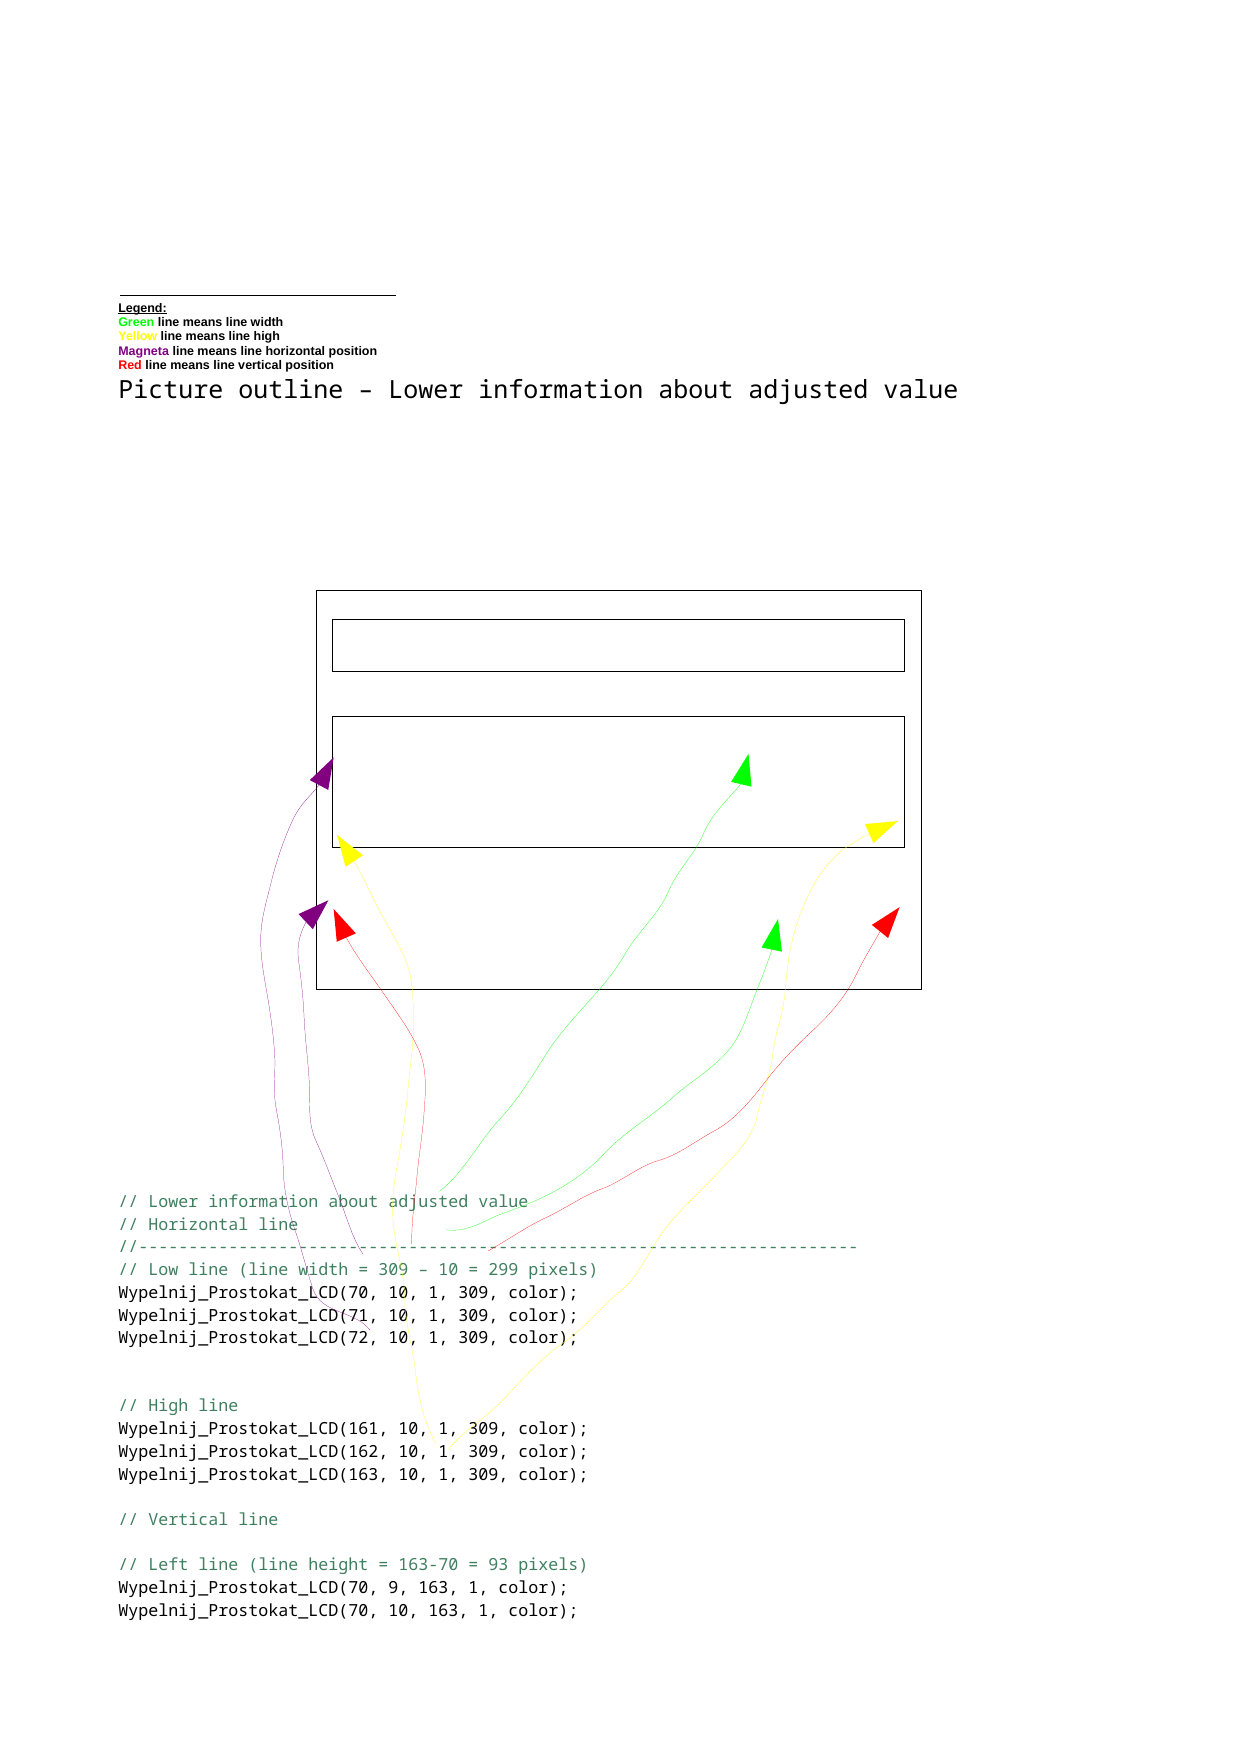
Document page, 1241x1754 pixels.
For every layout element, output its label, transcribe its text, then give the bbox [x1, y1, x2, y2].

text // Horizontal line [393, 1212, 413, 1235]
text // Horizontal line [345, 1212, 394, 1235]
text // Low line (line width = 309 – 10 = 299 pixels) [118, 1258, 309, 1280]
text // Horizontal line [412, 1212, 554, 1235]
text Legend: [118, 300, 1122, 314]
text // Vertical line [118, 1507, 1122, 1530]
text Wypelnij_Prostokat_LCD(161, 10, 1, 309, color); [460, 1417, 1122, 1439]
text Wypelnij_Prostokat_LCD(72, 10, 1, 309, color); [558, 1326, 1122, 1348]
text //------------------------------------------------------------------------ [396, 1235, 659, 1258]
text Wypelnij_Prostokat_LCD(163, 10, 1, 309, color); [118, 1462, 1122, 1485]
text Wypelnij_Prostokat_LCD(71, 10, 1, 309, color); [118, 1303, 364, 1326]
text // Horizontal line [118, 1212, 296, 1235]
text // High line [118, 1394, 424, 1417]
text // Horizontal line [290, 1212, 352, 1235]
text //------------------------------------------------------------------------ [118, 1235, 303, 1258]
text Wypelnij_Prostokat_LCD(72, 10, 1, 309, color); [118, 1326, 411, 1348]
text Wypelnij_Prostokat_LCD(70, 10, 1, 309, color); [311, 1280, 404, 1303]
text Wypelnij_Prostokat_LCD(70, 10, 1, 309, color); [118, 1280, 321, 1303]
text Wypelnij_Prostokat_LCD(70, 9, 163, 1, color); [118, 1576, 1122, 1598]
text Yellow line means line high [118, 329, 1122, 343]
text // Lower information about adjusted value [337, 1189, 393, 1212]
text // Lower information about adjusted value [560, 1189, 700, 1212]
text Wypelnij_Prostokat_LCD(70, 10, 1, 309, color); [609, 1280, 1122, 1303]
text // Lower information about adjusted value [118, 1189, 289, 1212]
text Green line means line width [118, 314, 1122, 329]
text Red line means line vertical position [118, 358, 1122, 372]
text // Low line (line width = 309 – 10 = 299 pixels) [305, 1258, 403, 1280]
text //------------------------------------------------------------------------ [298, 1235, 398, 1258]
text Magneta line means line horizontal position [118, 343, 1122, 358]
text [486, 1394, 1122, 1417]
text // Lower information about adjusted value [414, 1189, 556, 1212]
text // Low line (line width = 309 – 10 = 299 pixels) [633, 1258, 1122, 1280]
text Wypelnij_Prostokat_LCD(70, 10, 1, 309, color); [404, 1280, 630, 1303]
text // Horizontal line [662, 1212, 1122, 1235]
text Wypelnij_Prostokat_LCD(70, 10, 163, 1, color); [118, 1598, 1122, 1621]
text Wypelnij_Prostokat_LCD(72, 10, 1, 309, color); [408, 1326, 582, 1348]
text [420, 1394, 507, 1417]
text Wypelnij_Prostokat_LCD(161, 10, 1, 309, color); [118, 1417, 432, 1439]
text Wypelnij_Prostokat_LCD(161, 10, 1, 309, color); [426, 1417, 482, 1439]
text Wypelnij_Prostokat_LCD(71, 10, 1, 309, color); [325, 1303, 407, 1326]
text // Lower information about adjusted value [510, 1189, 598, 1212]
text // Horizontal line [517, 1212, 678, 1235]
text // Lower information about adjusted value [286, 1189, 343, 1212]
text Picture outline – Lower information about adjusted value [118, 372, 1122, 406]
text //------------------------------------------------------------------------ [648, 1235, 1122, 1258]
text Wypelnij_Prostokat_LCD(71, 10, 1, 309, color); [406, 1303, 605, 1326]
text Wypelnij_Prostokat_LCD(162, 10, 1, 309, color); [118, 1439, 1122, 1462]
text // Left line (line height = 163-70 = 93 pixels) [118, 1553, 1122, 1576]
text // Low line (line width = 309 – 10 = 299 pixels) [400, 1258, 645, 1280]
text // Lower information about adjusted value [681, 1189, 1122, 1212]
text Wypelnij_Prostokat_LCD(71, 10, 1, 309, color); [585, 1303, 1122, 1326]
